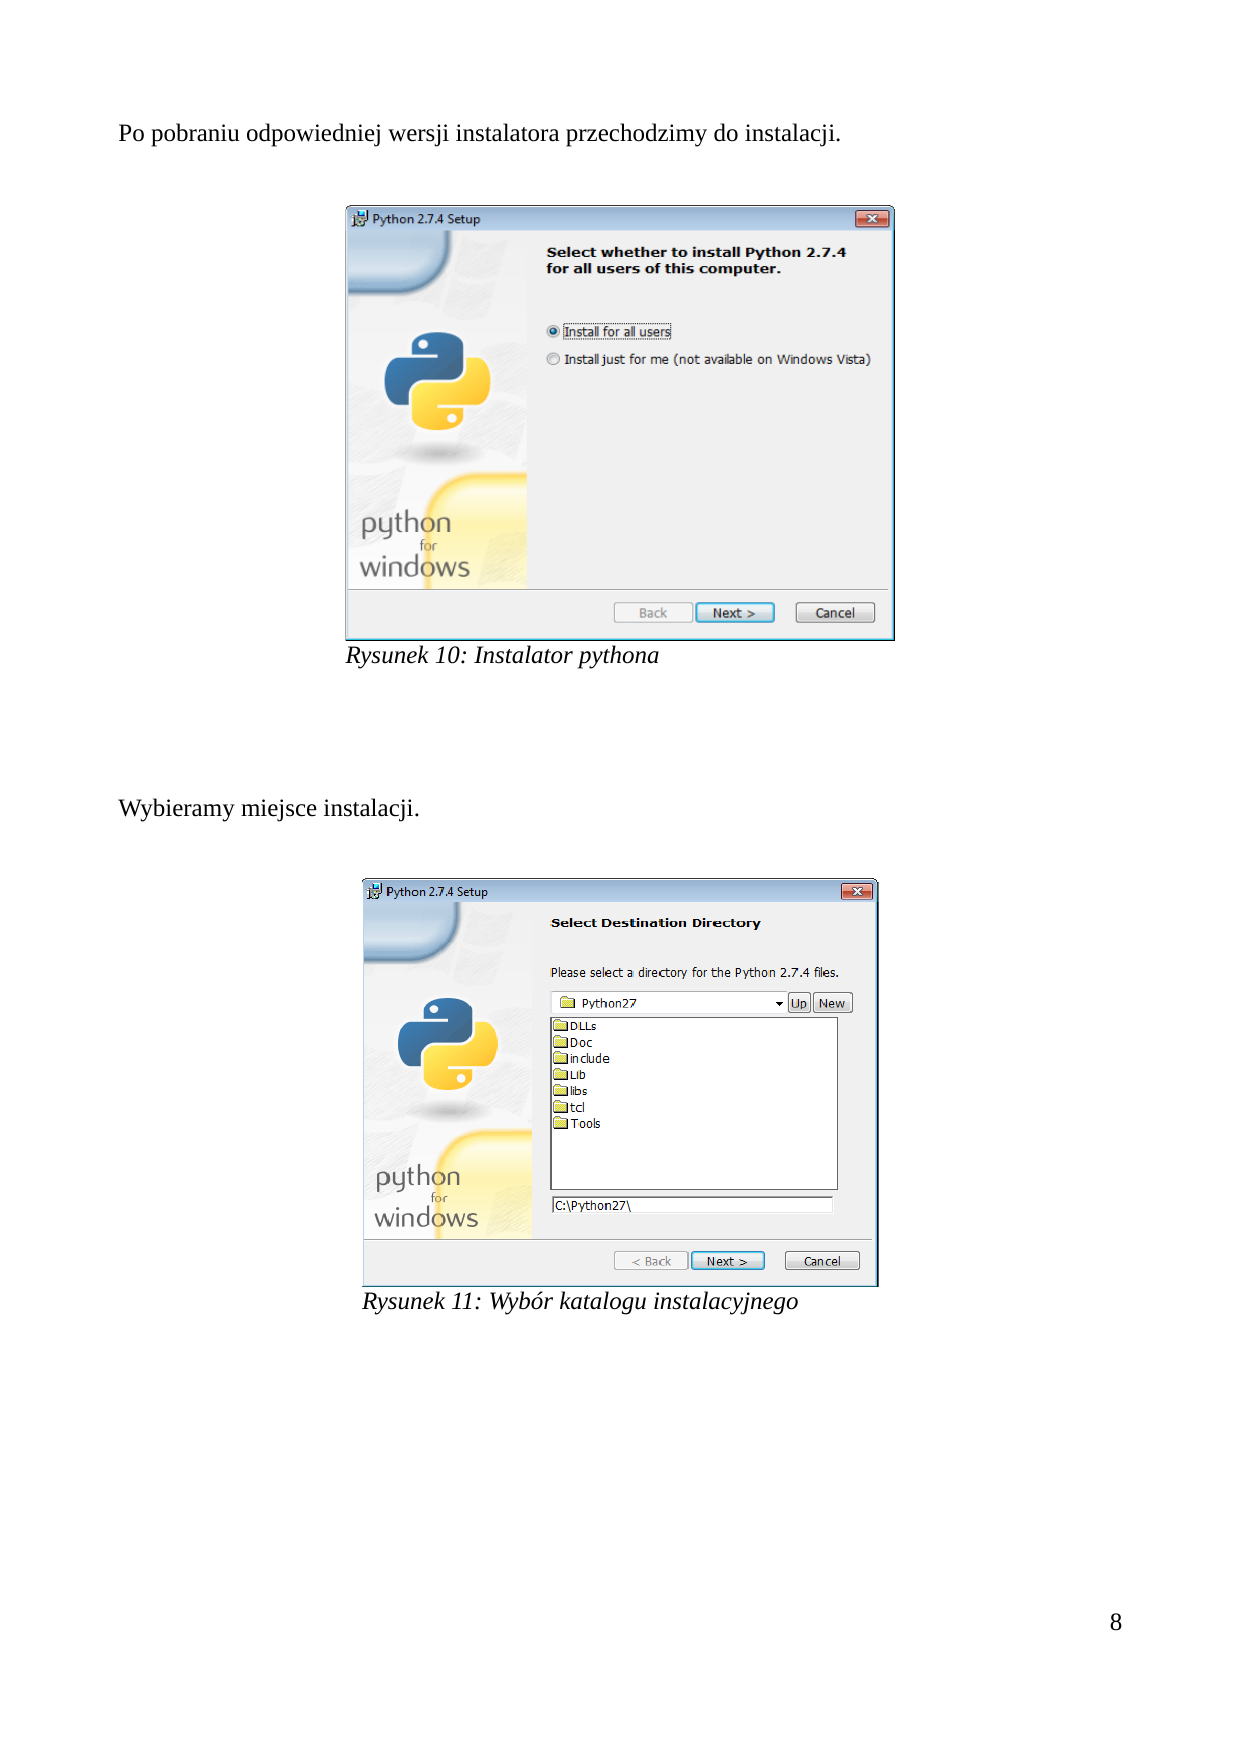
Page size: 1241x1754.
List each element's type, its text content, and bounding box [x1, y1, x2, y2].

picture [362, 878, 879, 1287]
picture [345, 205, 895, 641]
text Rysunek 10: Instalator pythona [345, 641, 895, 669]
text Wybieramy miejsce instalacji. [118, 793, 1122, 821]
text Po pobraniu odpowiedniej wersji instalatora przechodzimy do instalacji. [118, 118, 1122, 147]
text Rysunek 11: Wybór katalogu instalacyjnego [362, 1287, 878, 1315]
